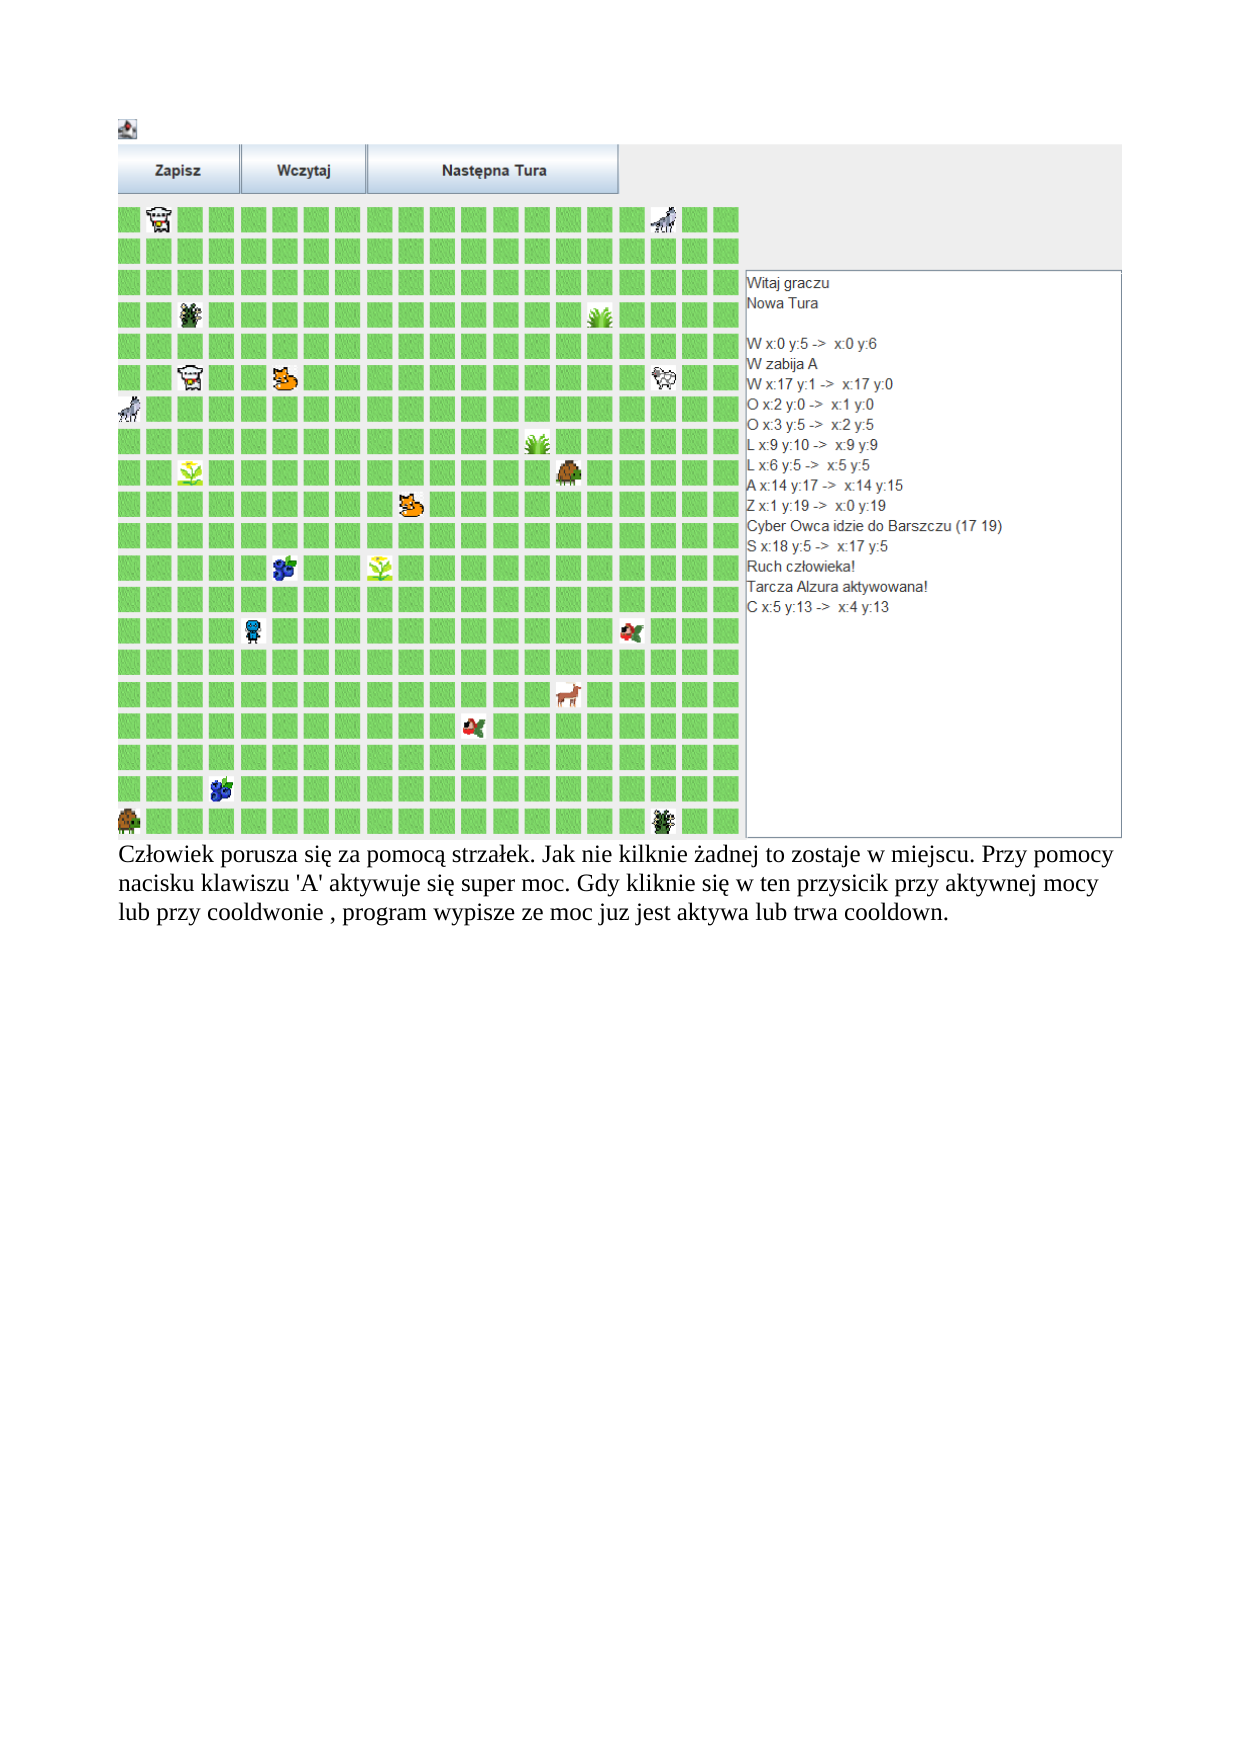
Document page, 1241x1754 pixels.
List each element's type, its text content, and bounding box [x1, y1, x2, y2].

text Człowiek porusza się za pomocą strzałek. Jak nie kilknie żadnej to zostaje w miejscu. Przy pomocy nacisku klawiszu 'A' aktywuje się super moc. Gdy kliknie się w ten przysicik przy aktywnej mocy lub przy cooldwonie , program wypisze ze moc juz jest aktywa lub trwa cooldown. [118, 840, 1122, 926]
